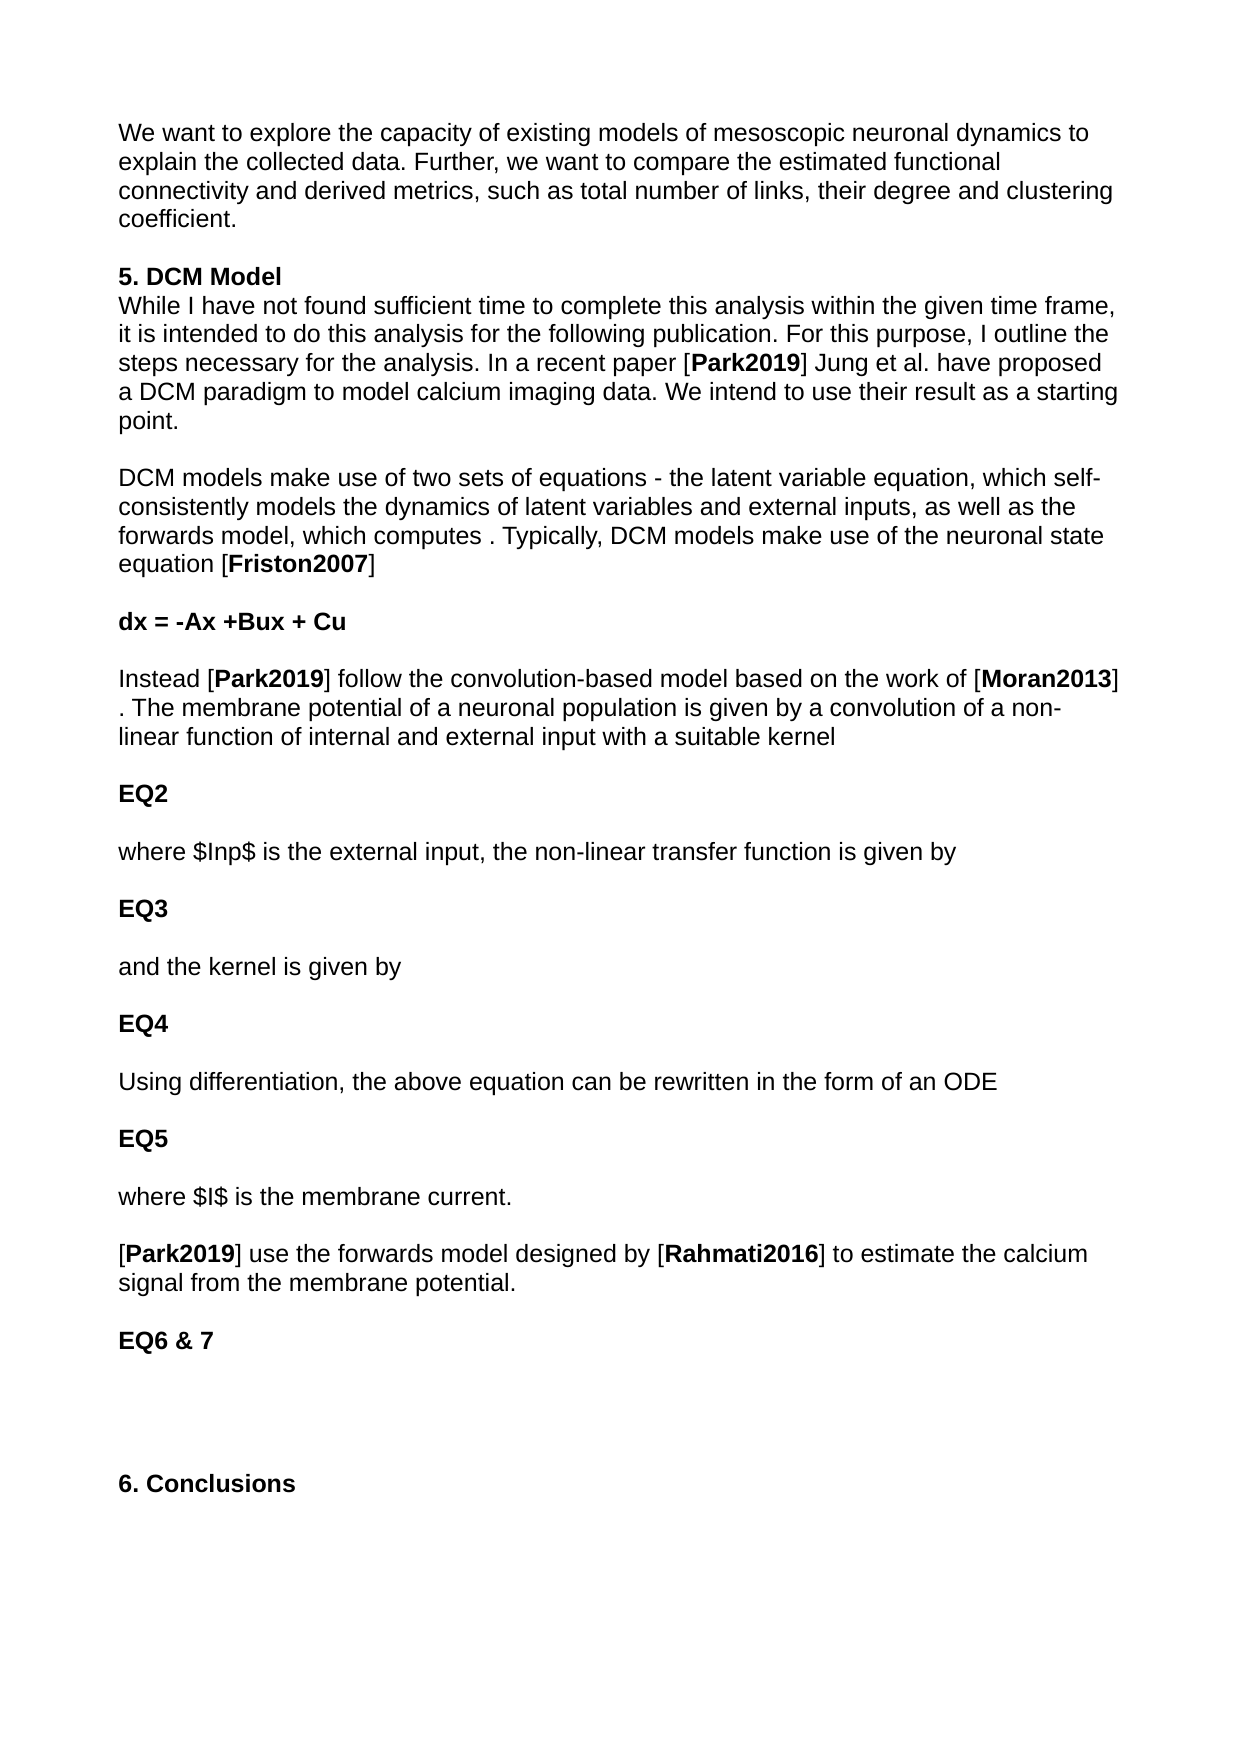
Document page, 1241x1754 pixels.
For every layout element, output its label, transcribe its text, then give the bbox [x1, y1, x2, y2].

text where $I$ is the membrane current. [118, 1182, 1122, 1211]
text 5. DCM Model [118, 262, 1122, 291]
text dx = -Ax +Bux + Cu [118, 607, 1122, 636]
text While I have not found sufficient time to complete this analysis within the given time frame, it is intended to do this analysis for the following publication. For this purpose, I outline the steps necessary for the analysis. In a recent paper [Park2019] Jung et al. have proposed a DCM paradigm to model calcium imaging data. We intend to use their result as a starting point. [118, 291, 1122, 434]
text and the kernel is given by [118, 952, 1122, 981]
text where $Inp$ is the external input, the non-linear transfer function is given by EQ3 [118, 837, 1122, 923]
text EQ2 [118, 779, 1122, 808]
text EQ4 [118, 1009, 1122, 1038]
text EQ6 & 7 [118, 1326, 1122, 1354]
text EQ5 [118, 1124, 1122, 1153]
text Using differentiation, the above equation can be rewritten in the form of an ODE [118, 1067, 1122, 1096]
text We want to explore the capacity of existing models of mesoscopic neuronal dynamics to explain the collected data. Further, we want to compare the estimated functional connectivity and derived metrics, such as total number of links, their degree and clustering coefficient. [118, 118, 1122, 233]
text DCM models make use of two sets of equations - the latent variable equation, which self-consistently models the dynamics of latent variables and external inputs, as well as the forwards model, which computes . Typically, DCM models make use of the neuronal state equation [Friston2007] [118, 463, 1122, 578]
text Instead [Park2019] follow the convolution-based model based on the work of [Moran2013] . The membrane potential of a neuronal population is given by a convolution of a non-linear function of internal and external input with a suitable kernel [118, 664, 1122, 751]
text 6. Conclusions [118, 1469, 1122, 1498]
text [Park2019] use the forwards model designed by [Rahmati2016] to estimate the calcium signal from the membrane potential. [118, 1239, 1122, 1297]
